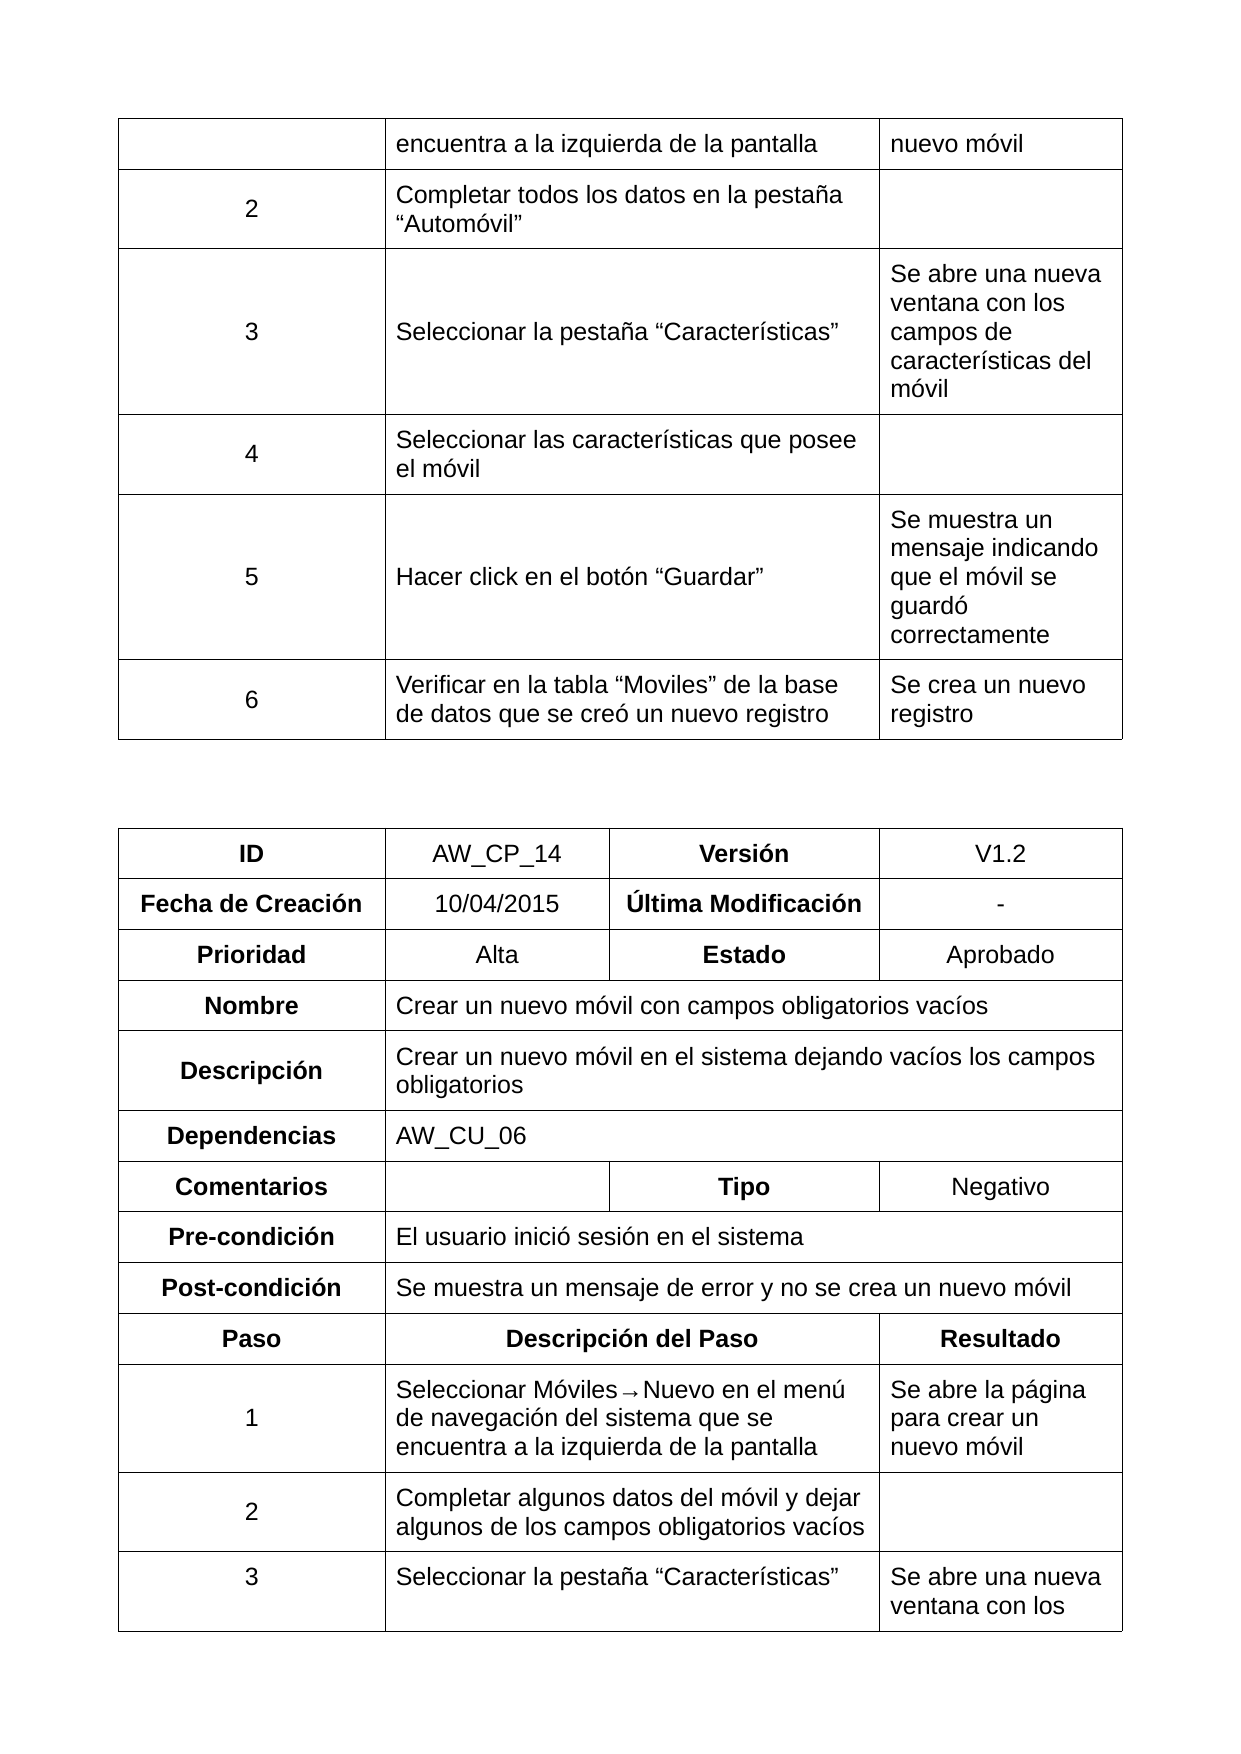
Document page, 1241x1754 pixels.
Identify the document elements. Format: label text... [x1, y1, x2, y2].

table_cell 10/04/2015 [386, 879, 609, 929]
table_cell Aprobado [880, 930, 1122, 980]
table_cell Post-condición [119, 1263, 385, 1313]
table_cell 3 [119, 249, 385, 414]
table_header ID [119, 829, 385, 878]
table_cell 4 [119, 415, 385, 493]
table_cell Dependencias [119, 1111, 385, 1161]
table_cell 2 [119, 170, 385, 248]
table_cell 5 [119, 495, 385, 659]
table_cell Tipo [610, 1162, 879, 1211]
table_cell Pre-condición [119, 1212, 385, 1262]
table_cell Se crea un nuevo registro [880, 660, 1122, 739]
table_cell Seleccionar la pestaña “Características” [386, 1552, 879, 1631]
table_cell Seleccionar las características que posee el móvil [386, 415, 879, 493]
table_cell Prioridad [119, 930, 385, 980]
table_cell Completar algunos datos del móvil y dejar algunos de los campos obligatorios vacíos [386, 1473, 879, 1551]
table_cell Fecha de Creación [119, 879, 385, 929]
table_cell nuevo móvil [880, 119, 1122, 169]
table_cell Verificar en la tabla “Moviles” de la base de datos que se creó un nuevo registro [386, 660, 879, 739]
table_cell Seleccionar la pestaña “Características” [386, 249, 879, 414]
table_cell AW_CU_06 [386, 1111, 1122, 1161]
table_cell [880, 1473, 1122, 1551]
table_cell El usuario inició sesión en el sistema [386, 1212, 1122, 1262]
table_cell Comentarios [119, 1162, 385, 1211]
table_cell Completar todos los datos en la pestaña “Automóvil” [386, 170, 879, 248]
table_cell Alta [386, 930, 609, 980]
table_cell [880, 415, 1122, 493]
table_cell Se muestra un mensaje de error y no se crea un nuevo móvil [386, 1263, 1122, 1313]
table_cell Seleccionar Móviles→Nuevo en el menú de navegación del sistema que se encuentra a la izquierda de la pantalla [386, 1365, 879, 1472]
table_cell 3 [119, 1552, 385, 1631]
table_cell Descripción del Paso [386, 1314, 879, 1363]
table_header AW_CP_14 [386, 829, 609, 878]
table_cell Hacer click en el botón “Guardar” [386, 495, 879, 659]
table_cell Se abre una nueva ventana con los [880, 1552, 1122, 1631]
table_cell Se abre la página para crear un nuevo móvil [880, 1365, 1122, 1472]
table_cell Crear un nuevo móvil con campos obligatorios vacíos [386, 981, 1122, 1030]
table_header Versión [610, 829, 879, 878]
table_header V1.2 [880, 829, 1122, 878]
table_cell Última Modificación [610, 879, 879, 929]
table_cell [386, 1162, 609, 1211]
table_cell Paso [119, 1314, 385, 1363]
table_cell 6 [119, 660, 385, 739]
table_cell Crear un nuevo móvil en el sistema dejando vacíos los campos obligatorios [386, 1031, 1122, 1110]
table_cell Se abre una nueva ventana con los campos de características del móvil [880, 249, 1122, 414]
table_cell encuentra a la izquierda de la pantalla [386, 119, 879, 169]
table_cell Se muestra un mensaje indicando que el móvil se guardó correctamente [880, 495, 1122, 659]
table_cell Descripción [119, 1031, 385, 1110]
table_cell - [880, 879, 1122, 929]
table_cell Negativo [880, 1162, 1122, 1211]
table_cell 2 [119, 1473, 385, 1551]
table_cell Resultado [880, 1314, 1122, 1363]
table_cell [880, 170, 1122, 248]
table_cell Estado [610, 930, 879, 980]
table_cell Nombre [119, 981, 385, 1030]
table_cell [119, 119, 385, 169]
table_cell 1 [119, 1365, 385, 1472]
